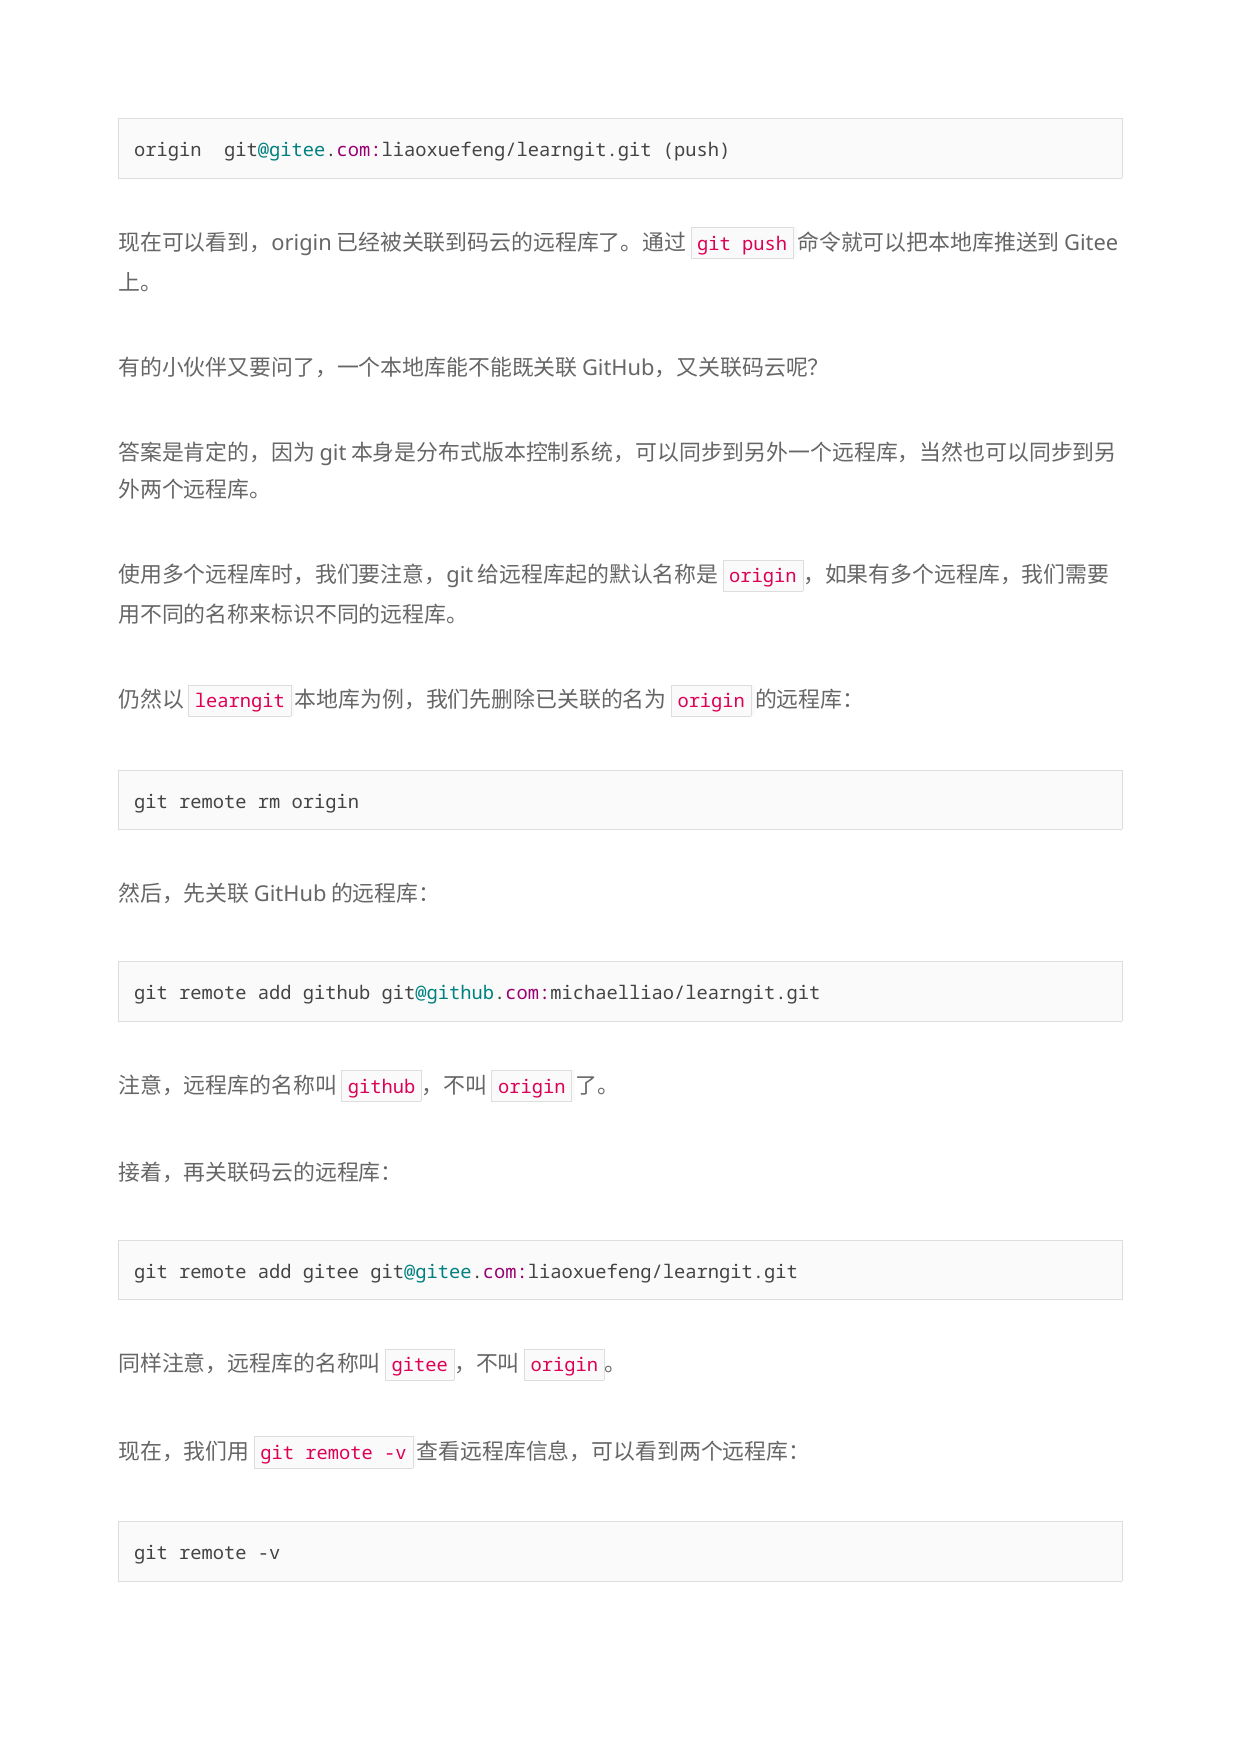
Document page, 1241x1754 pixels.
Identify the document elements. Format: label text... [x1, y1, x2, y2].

text git remote -v [119, 1522, 1122, 1581]
text 注意，远程库的名称叫github，不叫origin了。 [118, 1068, 1122, 1101]
text git remote add gitee git@gitee.com:liaoxuefeng/learngit.git [119, 1241, 1122, 1299]
text 同样注意，远程库的名称叫gitee，不叫origin。 [118, 1346, 1122, 1380]
text 然后，先关联GitHub的远程库： [118, 876, 1122, 908]
text git remote rm origin [119, 771, 1122, 829]
text 现在，我们用git remote -v查看远程库信息，可以看到两个远程库： [118, 1434, 1122, 1468]
text 有的小伙伴又要问了，一个本地库能不能既关联GitHub，又关联码云呢？ [118, 349, 1122, 381]
text git remote add github git@github.com:michaelliao/learngit.git [119, 962, 1122, 1021]
text 仍然以learngit本地库为例，我们先删除已关联的名为origin的远程库： [118, 682, 1122, 716]
text 答案是肯定的，因为git本身是分布式版本控制系统，可以同步到另外一个远程库，当然也可以同步到另外两个远程库。 [118, 434, 1122, 504]
text 现在可以看到，origin已经被关联到码云的远程库了。通过git push命令就可以把本地库推送到Gitee上。 [118, 224, 1122, 296]
text origin git@gitee.com:liaoxuefeng/learngit.git (push) [119, 119, 1122, 178]
text 接着，再关联码云的远程库： [118, 1155, 1122, 1187]
text 使用多个远程库时，我们要注意，git给远程库起的默认名称是origin，如果有多个远程库，我们需要用不同的名称来标识不同的远程库。 [118, 557, 1122, 629]
